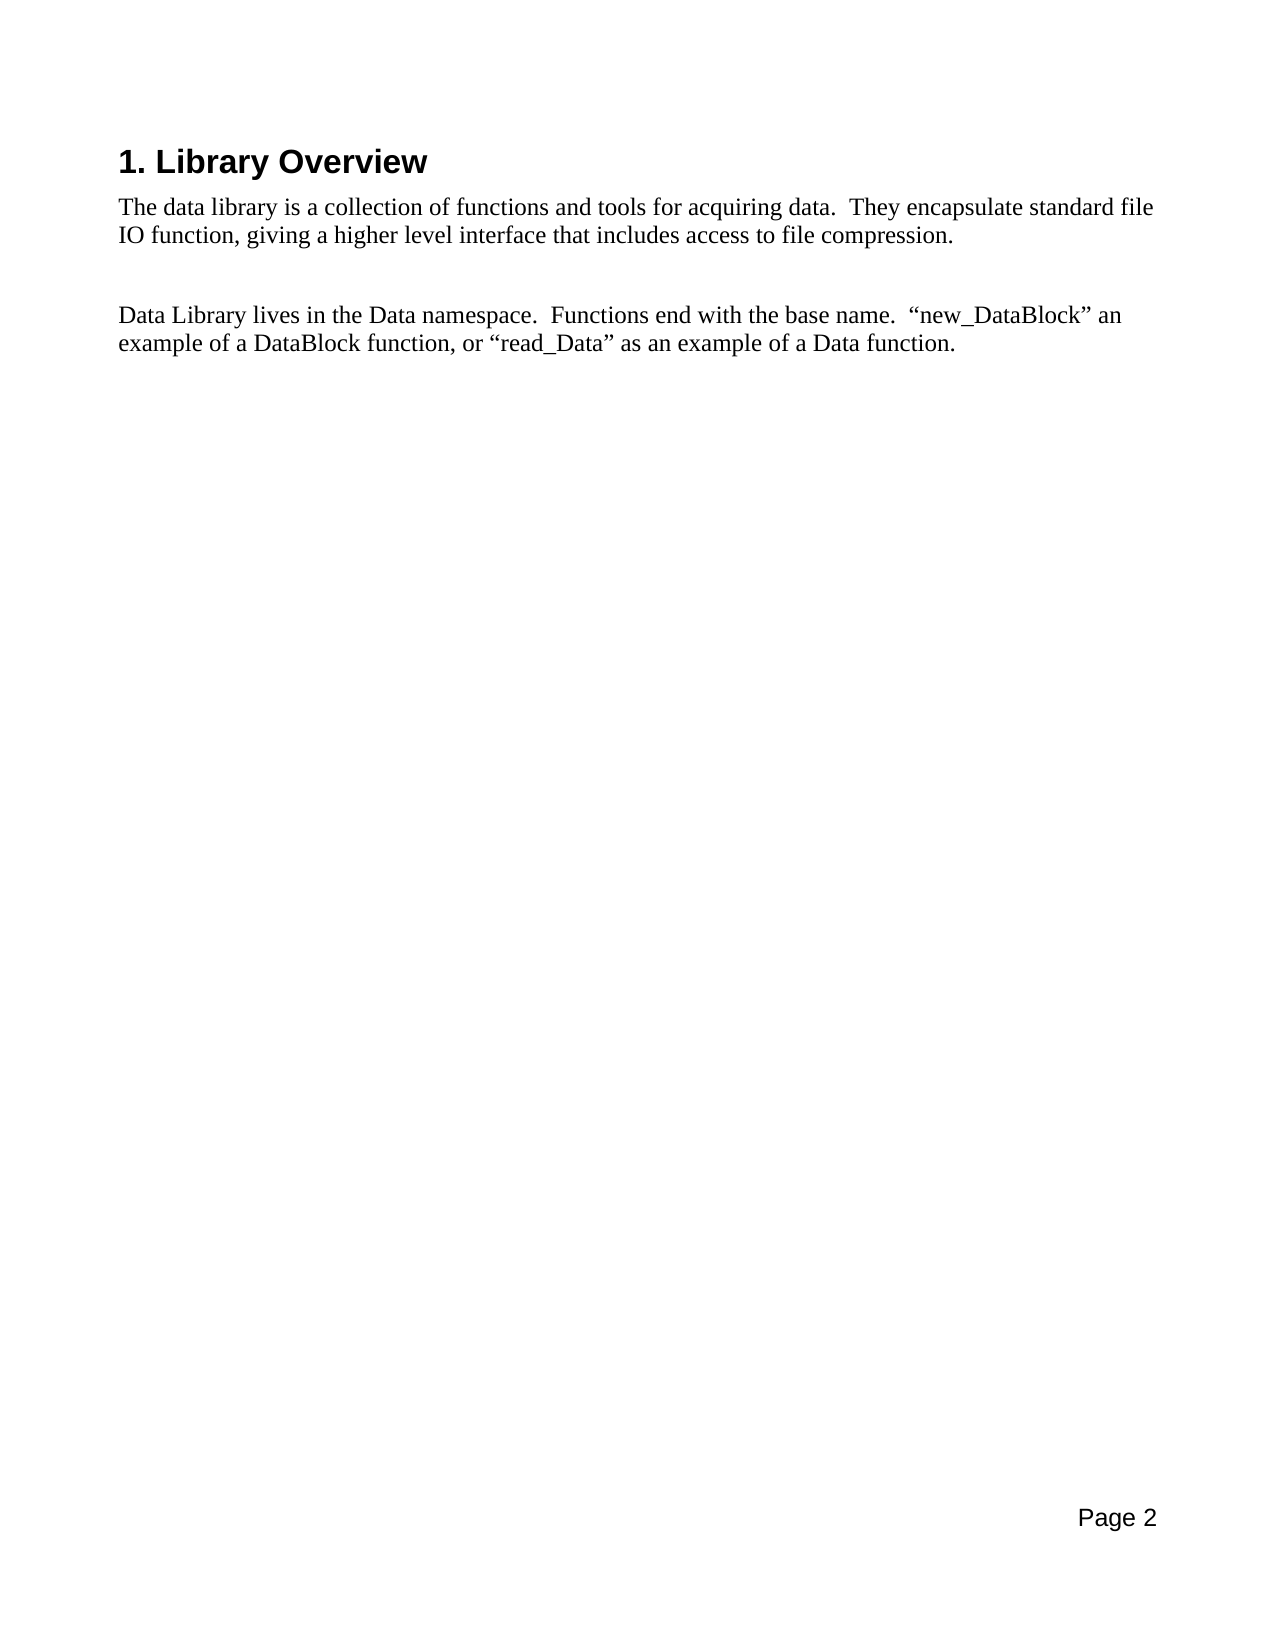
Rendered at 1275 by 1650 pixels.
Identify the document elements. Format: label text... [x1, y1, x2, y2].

text The data library is a collection of functions and tools for acquiring data. They encapsulate standard file IO function, giving a higher level interface that includes access to file compression. [118, 193, 1157, 248]
subtitle 1. Library Overview [118, 143, 1157, 181]
text Data Library lives in the Data namespace. Functions end with the base name. “new_DataBlock” an example of a DataBlock function, or “read_Data” as an example of a Data function. [118, 301, 1157, 357]
